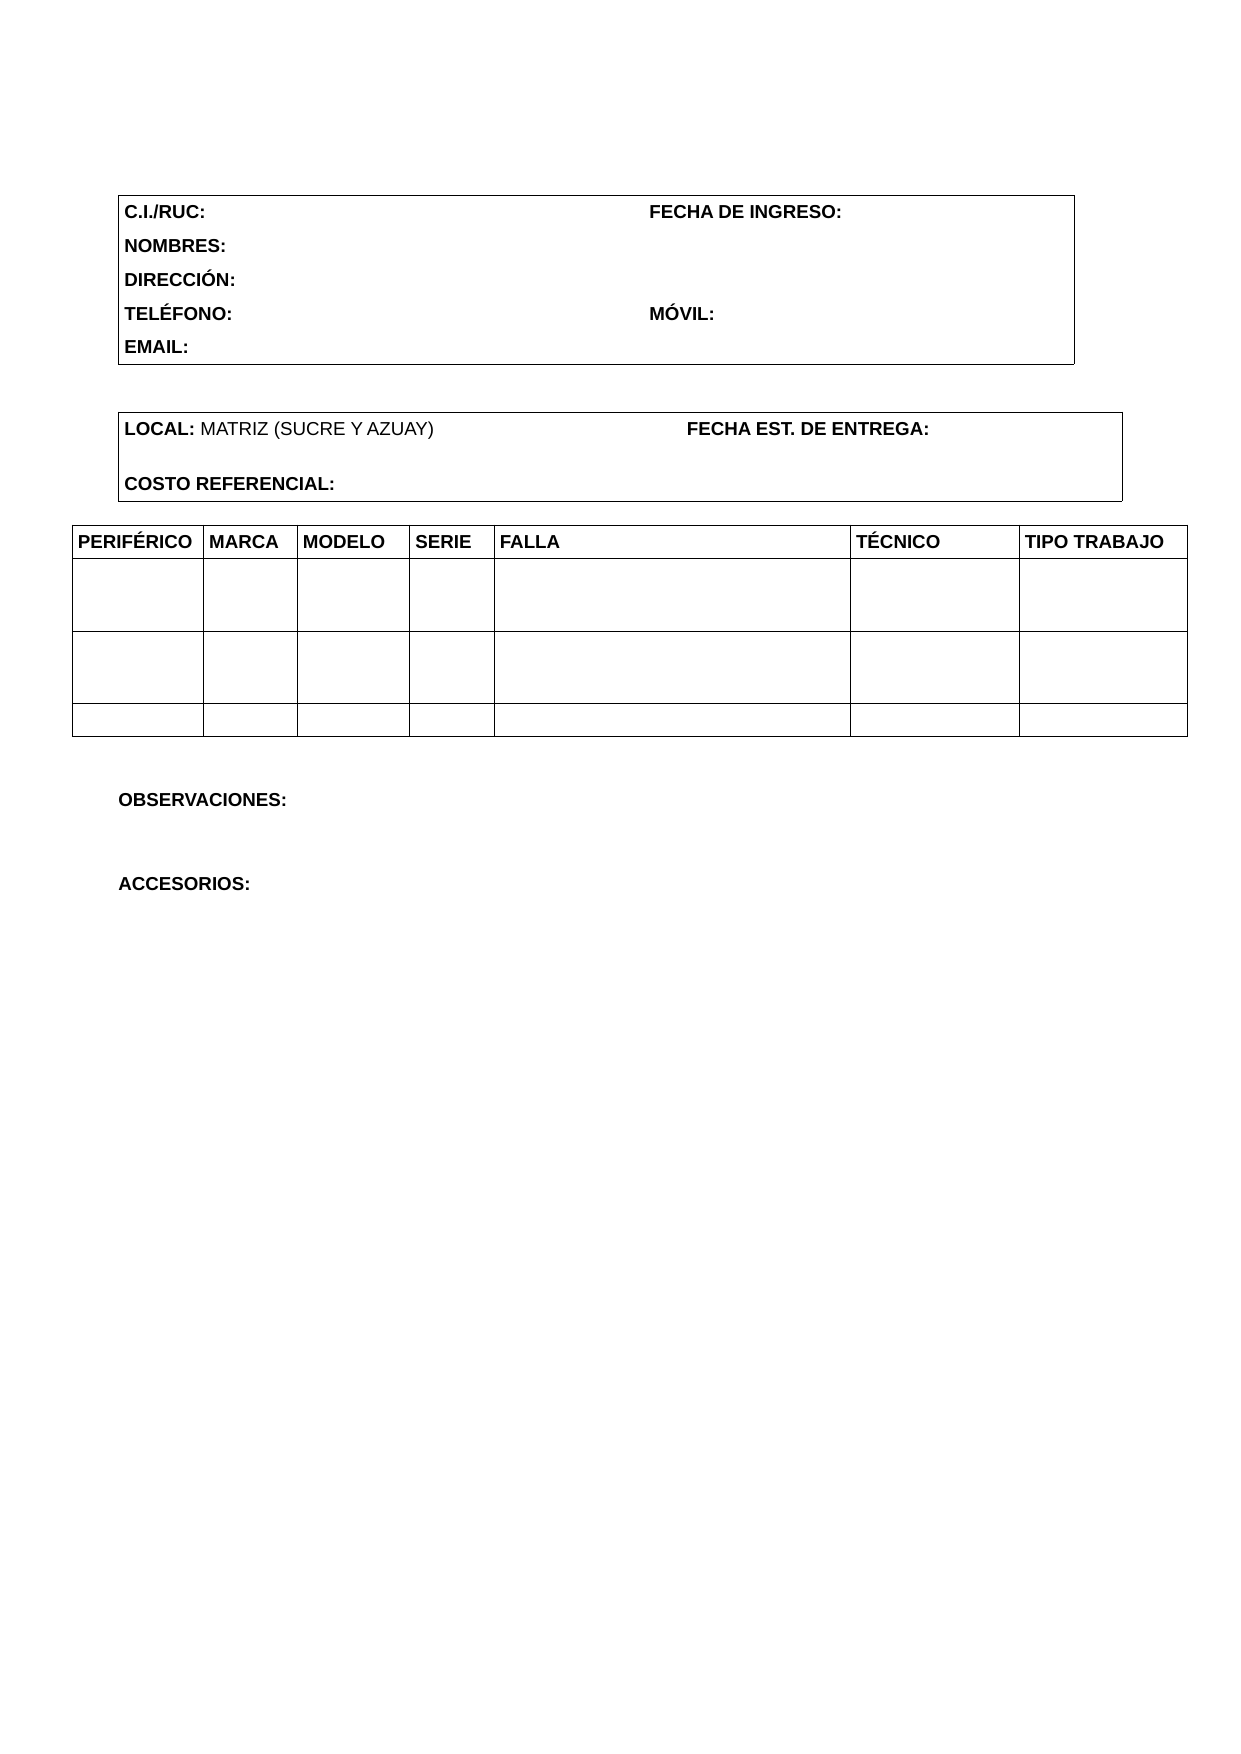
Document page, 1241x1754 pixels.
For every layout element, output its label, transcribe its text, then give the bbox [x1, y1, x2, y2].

table_cell <for each="line in service.lines"> [73, 559, 203, 631]
table_cell <line.product.name> [1020, 632, 1187, 703]
table_cell [410, 704, 494, 736]
table_cell [495, 559, 850, 631]
table_cell NOMBRES: <service.party.name> [119, 229, 643, 263]
table_cell TELÉFONO: <service.party.phone> [119, 296, 643, 330]
table_header <if test="service.observations"> OBSERVACIONES: <service.observations> </if> [118, 764, 620, 848]
text <service.number_service> [118, 171, 1122, 195]
table_header [620, 764, 1122, 848]
table_cell <line.periferic.name> [73, 632, 203, 703]
table_cell [298, 704, 409, 736]
table_cell <line.failure> [495, 632, 850, 703]
table_cell [204, 559, 297, 631]
table_cell COSTO REFERENCIAL: <service.total> [119, 467, 681, 501]
table_header PERIFÉRICO [73, 526, 203, 558]
table_cell DIRECCIÓN: <service.party.addresses[0].street> [119, 263, 643, 296]
table_cell [410, 559, 494, 631]
text <for each="service in objects"> [118, 118, 1122, 147]
table_header C.I./RUC: <service.party.vat_number> [119, 196, 643, 229]
table_cell EMAIL: <service.party.email> [119, 330, 643, 363]
table_cell <if test="service.accessories"> ACCESORIOS: <service.accessories> </if> [118, 848, 620, 931]
table_cell [1020, 704, 1187, 736]
table_header TÉCNICO [851, 526, 1019, 558]
table_cell [643, 263, 1074, 296]
table_cell [1020, 559, 1187, 631]
table_cell [851, 704, 1019, 736]
table_cell <line.series> [410, 632, 494, 703]
table_cell <line.trademark.name> [204, 632, 297, 703]
table_header LOCAL: MATRIZ (SUCRE Y AZUAY) [119, 413, 681, 467]
table_header FALLA [495, 526, 850, 558]
table_header FECHA DE INGRESO: <service.entry_date> [643, 196, 1074, 229]
text </for> [118, 931, 1122, 958]
table_cell </for> [73, 704, 203, 736]
table_header MARCA [204, 526, 297, 558]
table_cell [681, 467, 1122, 501]
table_header MODELO [298, 526, 409, 558]
table_header TIPO TRABAJO [1020, 526, 1187, 558]
table_header SERIE [410, 526, 494, 558]
table_cell [298, 559, 409, 631]
table_cell [495, 704, 850, 736]
table_cell [643, 229, 1074, 263]
table_cell <line.technical.party.name> [851, 632, 1019, 703]
table_header FECHA EST. DE ENTREGA: <service.delivery_date> [681, 413, 1122, 467]
table_cell MÓVIL: <service.party.mobile> [643, 296, 1074, 330]
table_cell [851, 559, 1019, 631]
table_cell <line.model> [298, 632, 409, 703]
table_cell [204, 704, 297, 736]
table_cell [643, 330, 1074, 363]
table_cell [620, 848, 1122, 931]
